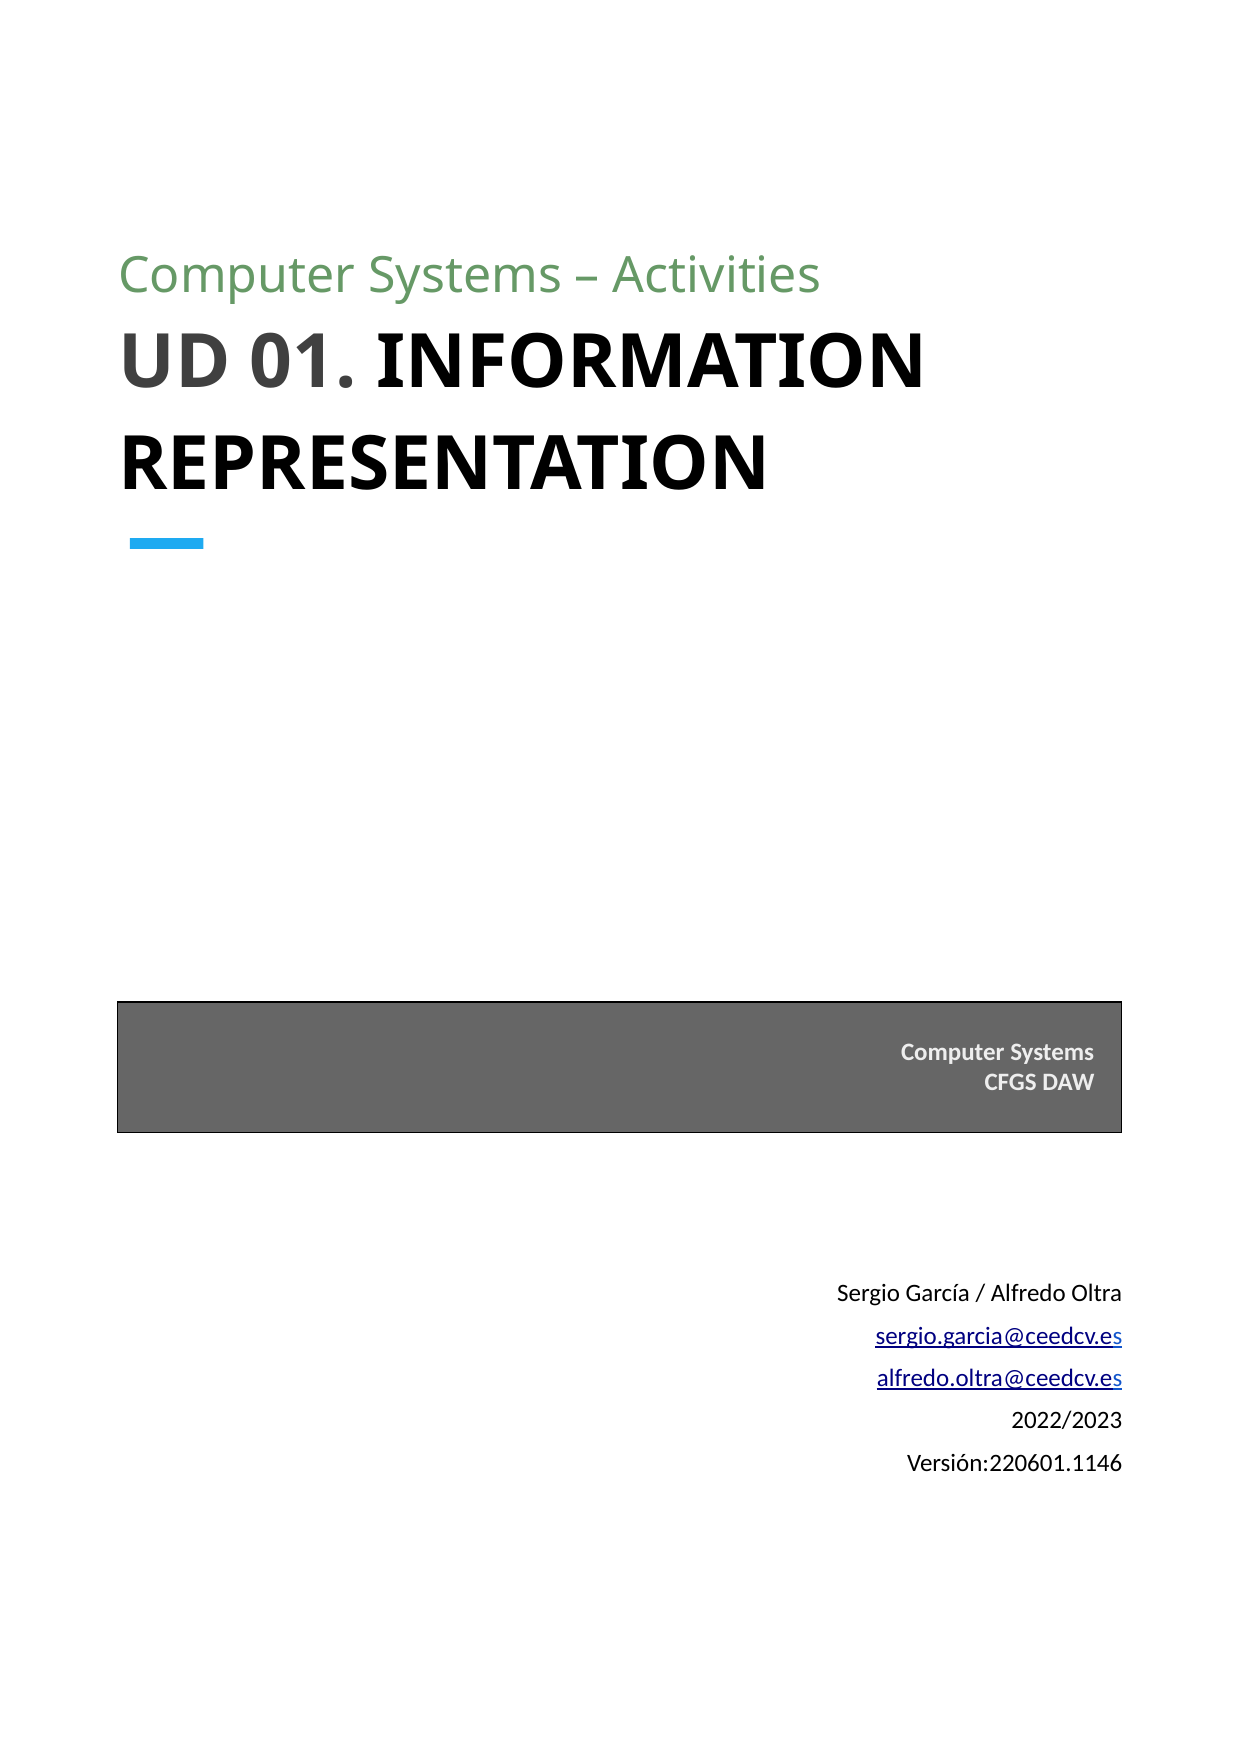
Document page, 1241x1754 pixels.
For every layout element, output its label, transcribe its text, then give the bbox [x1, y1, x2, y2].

text 2022/2023 [118, 1404, 1122, 1435]
text sergio.garcia@ceedcv.es [231, 1320, 1122, 1350]
picture [129, 538, 204, 549]
text Sergio García / Alfredo Oltra [231, 1277, 1122, 1308]
text CFGS DAW [121, 1066, 1094, 1097]
text alfredo.oltra@ceedcv.es [231, 1362, 1122, 1393]
text Computer Systems [121, 1036, 1094, 1066]
text Versión:220601.1146 [118, 1447, 1122, 1477]
text Computer Systems – Activities UD 01. Information Representation [118, 239, 1122, 512]
